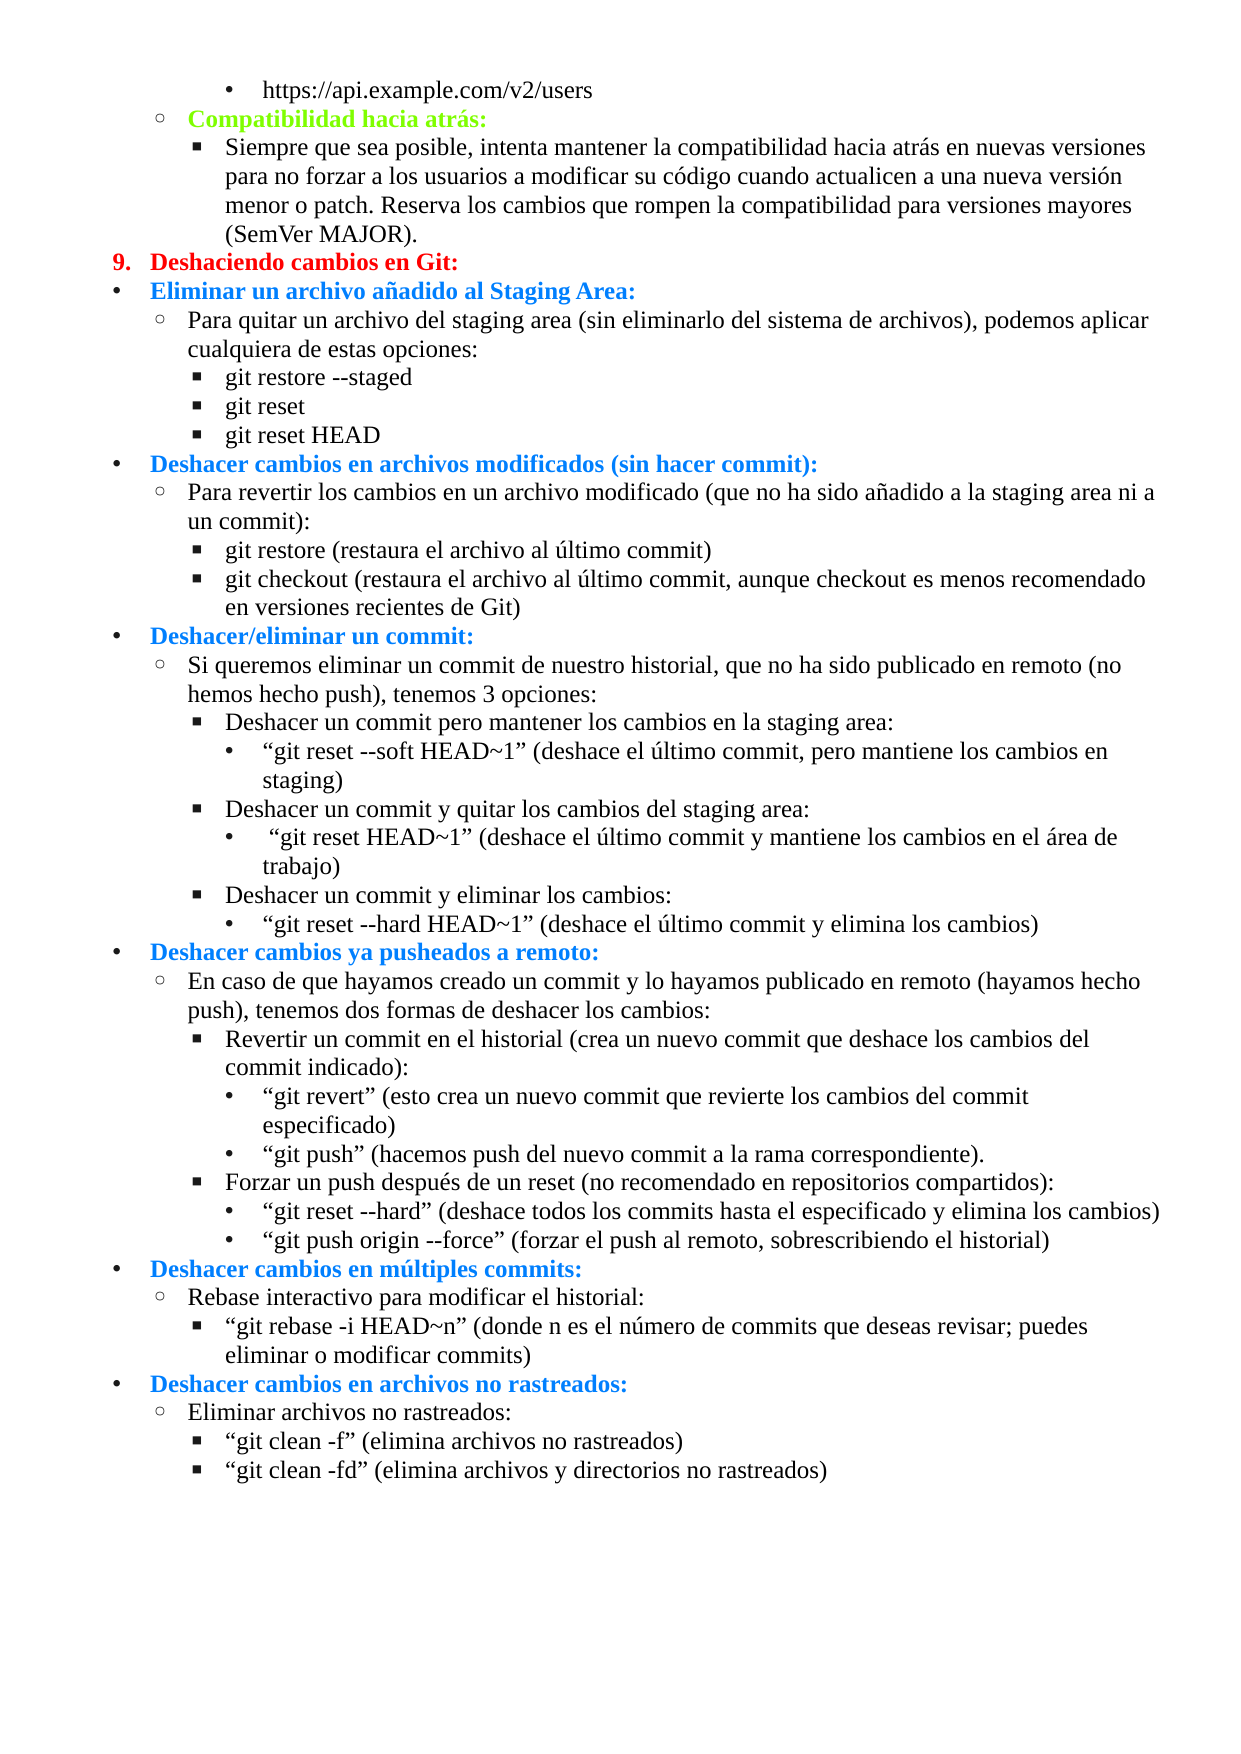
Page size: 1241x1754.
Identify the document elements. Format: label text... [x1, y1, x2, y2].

list Deshacer/eliminar un commit: [112, 621, 1165, 650]
list Siempre que sea posible, intenta mantener la compatibilidad hacia atrás en nuevas versiones para no forzar a los usuarios a modificar su código cuando actualicen a una nueva versión menor o patch. Reserva los cambios que rompen la compatibilidad para versiones mayores (SemVer MAJOR). [187, 132, 1165, 247]
list Deshacer un commit pero mantener los cambios en la staging area: [187, 707, 1165, 736]
list Deshacer un commit y quitar los cambios del staging area: [187, 794, 1165, 822]
list “git reset HEAD~1” (deshace el último commit y mantiene los cambios en el área de trabajo) [225, 822, 1165, 880]
list https://api.example.com/v2/users [225, 75, 1165, 104]
list git reset [187, 391, 1165, 420]
list Deshacer cambios en archivos modificados (sin hacer commit): [112, 449, 1165, 477]
list Si queremos eliminar un commit de nuestro historial, que no ha sido publicado en remoto (no hemos hecho push), tenemos 3 opciones: [150, 650, 1165, 707]
list “git clean -f” (elimina archivos no rastreados) [187, 1426, 1165, 1455]
list Deshacer un commit y eliminar los cambios: [187, 880, 1165, 909]
list Eliminar un archivo añadido al Staging Area: [112, 276, 1165, 305]
list Deshacer cambios en múltiples commits: [112, 1254, 1165, 1282]
list Compatibilidad hacia atrás: [150, 104, 1165, 132]
list git restore --staged [187, 362, 1165, 391]
list Rebase interactivo para modificar el historial: [150, 1282, 1165, 1311]
list git checkout (restaura el archivo al último commit, aunque checkout es menos recomendado en versiones recientes de Git) [187, 564, 1165, 621]
list “git clean -fd” (elimina archivos y directorios no rastreados) [187, 1455, 1165, 1484]
list Deshaciendo cambios en Git: [112, 247, 1165, 276]
list “git reset --soft HEAD~1” (deshace el último commit, pero mantiene los cambios en staging) [225, 736, 1165, 794]
list En caso de que hayamos creado un commit y lo hayamos publicado en remoto (hayamos hecho push), tenemos dos formas de deshacer los cambios: [150, 966, 1165, 1024]
list Eliminar archivos no rastreados: [150, 1397, 1165, 1426]
list git reset HEAD [187, 420, 1165, 449]
list git restore (restaura el archivo al último commit) [187, 535, 1165, 564]
list Revertir un commit en el historial (crea un nuevo commit que deshace los cambios del commit indicado): [187, 1024, 1165, 1081]
list Para quitar un archivo del staging area (sin eliminarlo del sistema de archivos), podemos aplicar cualquiera de estas opciones: [150, 305, 1165, 362]
list “git revert” (esto crea un nuevo commit que revierte los cambios del commit especificado) [225, 1081, 1165, 1139]
list “git reset --hard” (deshace todos los commits hasta el especificado y elimina los cambios) [225, 1196, 1165, 1225]
list “git rebase -i HEAD~n” (donde n es el número de commits que deseas revisar; puedes eliminar o modificar commits) [187, 1311, 1165, 1369]
list “git reset --hard HEAD~1” (deshace el último commit y elimina los cambios) [225, 909, 1165, 937]
list Forzar un push después de un reset (no recomendado en repositorios compartidos): [187, 1167, 1165, 1196]
list “git push origin --force” (forzar el push al remoto, sobrescribiendo el historial) [225, 1225, 1165, 1254]
list Deshacer cambios ya pusheados a remoto: [112, 937, 1165, 966]
list Deshacer cambios en archivos no rastreados: [112, 1369, 1165, 1397]
list “git push” (hacemos push del nuevo commit a la rama correspondiente). [225, 1139, 1165, 1167]
list Para revertir los cambios en un archivo modificado (que no ha sido añadido a la staging area ni a un commit): [150, 477, 1165, 535]
